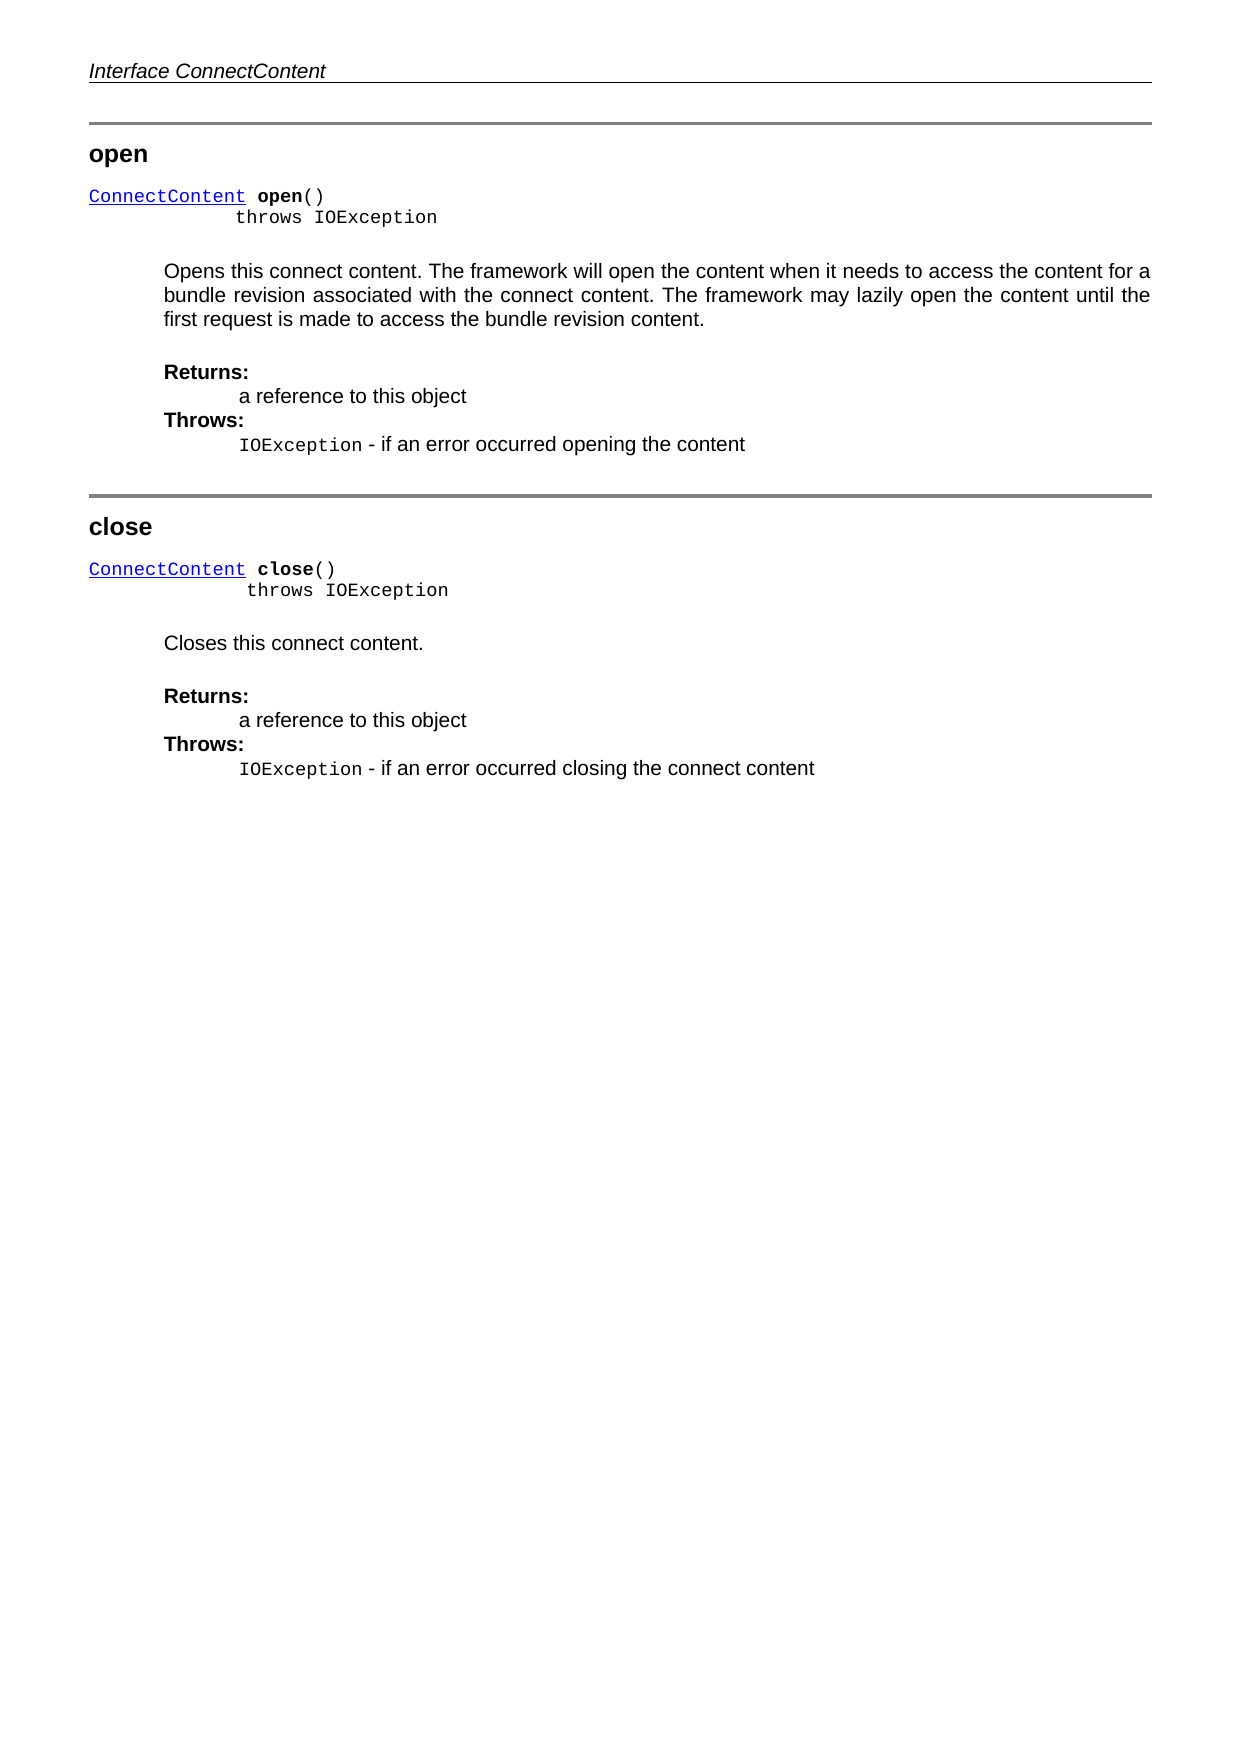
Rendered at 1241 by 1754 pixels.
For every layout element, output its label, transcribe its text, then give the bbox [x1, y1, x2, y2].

text a reference to this object [238, 708, 1152, 732]
text Returns: [163, 684, 1152, 708]
text IOException - if an error occurred opening the content [238, 431, 1152, 457]
text ConnectContent close() throws IOException [88, 559, 1152, 602]
text Throws: [163, 732, 1152, 756]
subtitle open [108, 159, 1152, 163]
text ConnectContent open() throws IOException [88, 187, 1152, 229]
text a reference to this object [238, 383, 1152, 407]
text Returns: [163, 359, 1152, 383]
text Opens this connect content. The framework will open the content when it needs to access the content for a bundle revision associated with the connect content. The framework may lazily open the content until the first request is made to access the bundle revision content. [163, 258, 1152, 330]
text Closes this connect content. [163, 631, 1152, 655]
text Throws: [163, 407, 1152, 431]
text IOException - if an error occurred closing the connect content [238, 756, 1152, 781]
